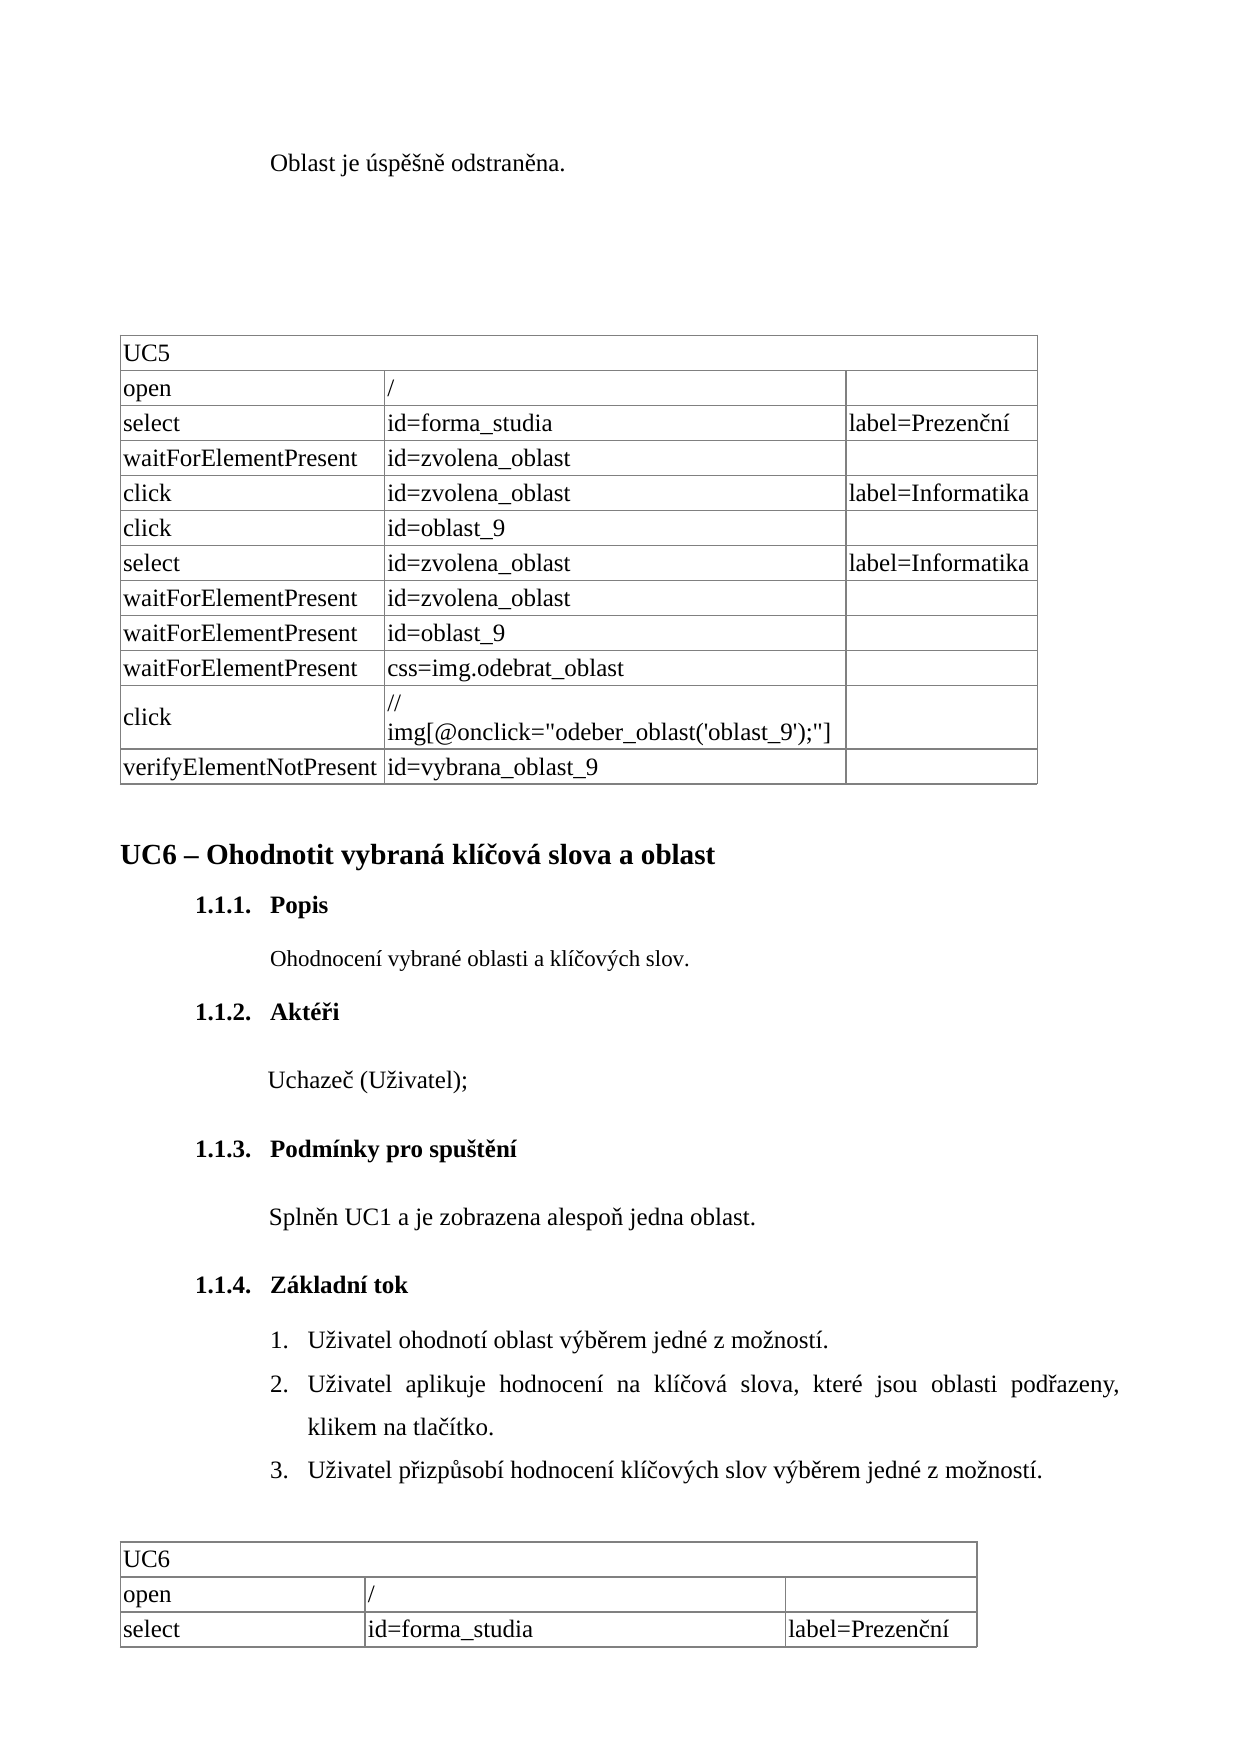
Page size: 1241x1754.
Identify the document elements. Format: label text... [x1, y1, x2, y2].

table_cell id=vybrana_oblast_9 [385, 750, 845, 783]
table_cell / [385, 371, 845, 404]
table_cell //img[@onclick="odeber_oblast('oblast_9');"] [385, 686, 845, 748]
table_cell label=Informatika [847, 546, 1037, 579]
table_cell id=oblast_9 [385, 511, 845, 544]
list Základní tok [195, 1270, 1120, 1299]
text Splněn UC1 a je zobrazena alespoň jedna oblast. [195, 1202, 1120, 1231]
table_cell click [121, 511, 384, 544]
table_cell [847, 750, 1037, 783]
list Aktéři [195, 997, 1120, 1026]
table_cell [847, 651, 1037, 684]
table_cell id=forma_studia [385, 406, 845, 439]
table_cell click [121, 686, 384, 748]
table_header UC6 [121, 1543, 976, 1576]
list Uživatel přizpůsobí hodnocení klíčových slov výběrem jedné z možností. [270, 1455, 1120, 1484]
table_cell click [121, 476, 384, 509]
table_cell waitForElementPresent [121, 441, 384, 474]
table_cell label=Prezenční [847, 406, 1037, 439]
list Uživatel aplikuje hodnocení na klíčová slova, které jsou oblasti podřazeny, klikem na tlačítko. [270, 1369, 1120, 1441]
subtitle UC6 – Ohodnotit vybraná klíčová slova a oblast [120, 837, 1120, 871]
table_cell id=forma_studia [366, 1613, 785, 1646]
table_cell [847, 686, 1037, 748]
list Popis [195, 890, 1120, 918]
table_cell label=Prezenční [786, 1613, 976, 1646]
table_cell id=oblast_9 [385, 616, 845, 649]
table_cell select [121, 406, 384, 439]
table_cell id=zvolena_oblast [385, 441, 845, 474]
table_cell open [121, 371, 384, 404]
table_cell [847, 581, 1037, 614]
text Ohodnocení vybrané oblasti a klíčových slov. [270, 945, 1120, 972]
table_cell css=img.odebrat_oblast [385, 651, 845, 684]
table_cell select [121, 1613, 364, 1646]
table_cell / [366, 1578, 785, 1611]
table_cell [847, 511, 1037, 544]
table_cell waitForElementPresent [121, 616, 384, 649]
table_cell waitForElementPresent [121, 651, 384, 684]
list Uživatel ohodnotí oblast výběrem jedné z možností. [270, 1326, 1120, 1354]
table_cell open [121, 1578, 364, 1611]
table_cell [847, 616, 1037, 649]
table_cell waitForElementPresent [121, 581, 384, 614]
text Oblast je úspěšně odstraněna. [270, 148, 1120, 176]
table_header UC5 [121, 336, 1037, 369]
table_cell id=zvolena_oblast [385, 581, 845, 614]
list Podmínky pro spuštění [195, 1134, 1120, 1162]
table_cell label=Informatika [847, 476, 1037, 509]
text Uchazeč (Uživatel); [267, 1066, 1120, 1094]
table_cell id=zvolena_oblast [385, 476, 845, 509]
table_cell id=zvolena_oblast [385, 546, 845, 579]
table_cell verifyElementNotPresent [121, 750, 384, 783]
table_cell [847, 371, 1037, 404]
table_cell [786, 1578, 976, 1611]
table_cell [847, 441, 1037, 474]
table_cell select [121, 546, 384, 579]
